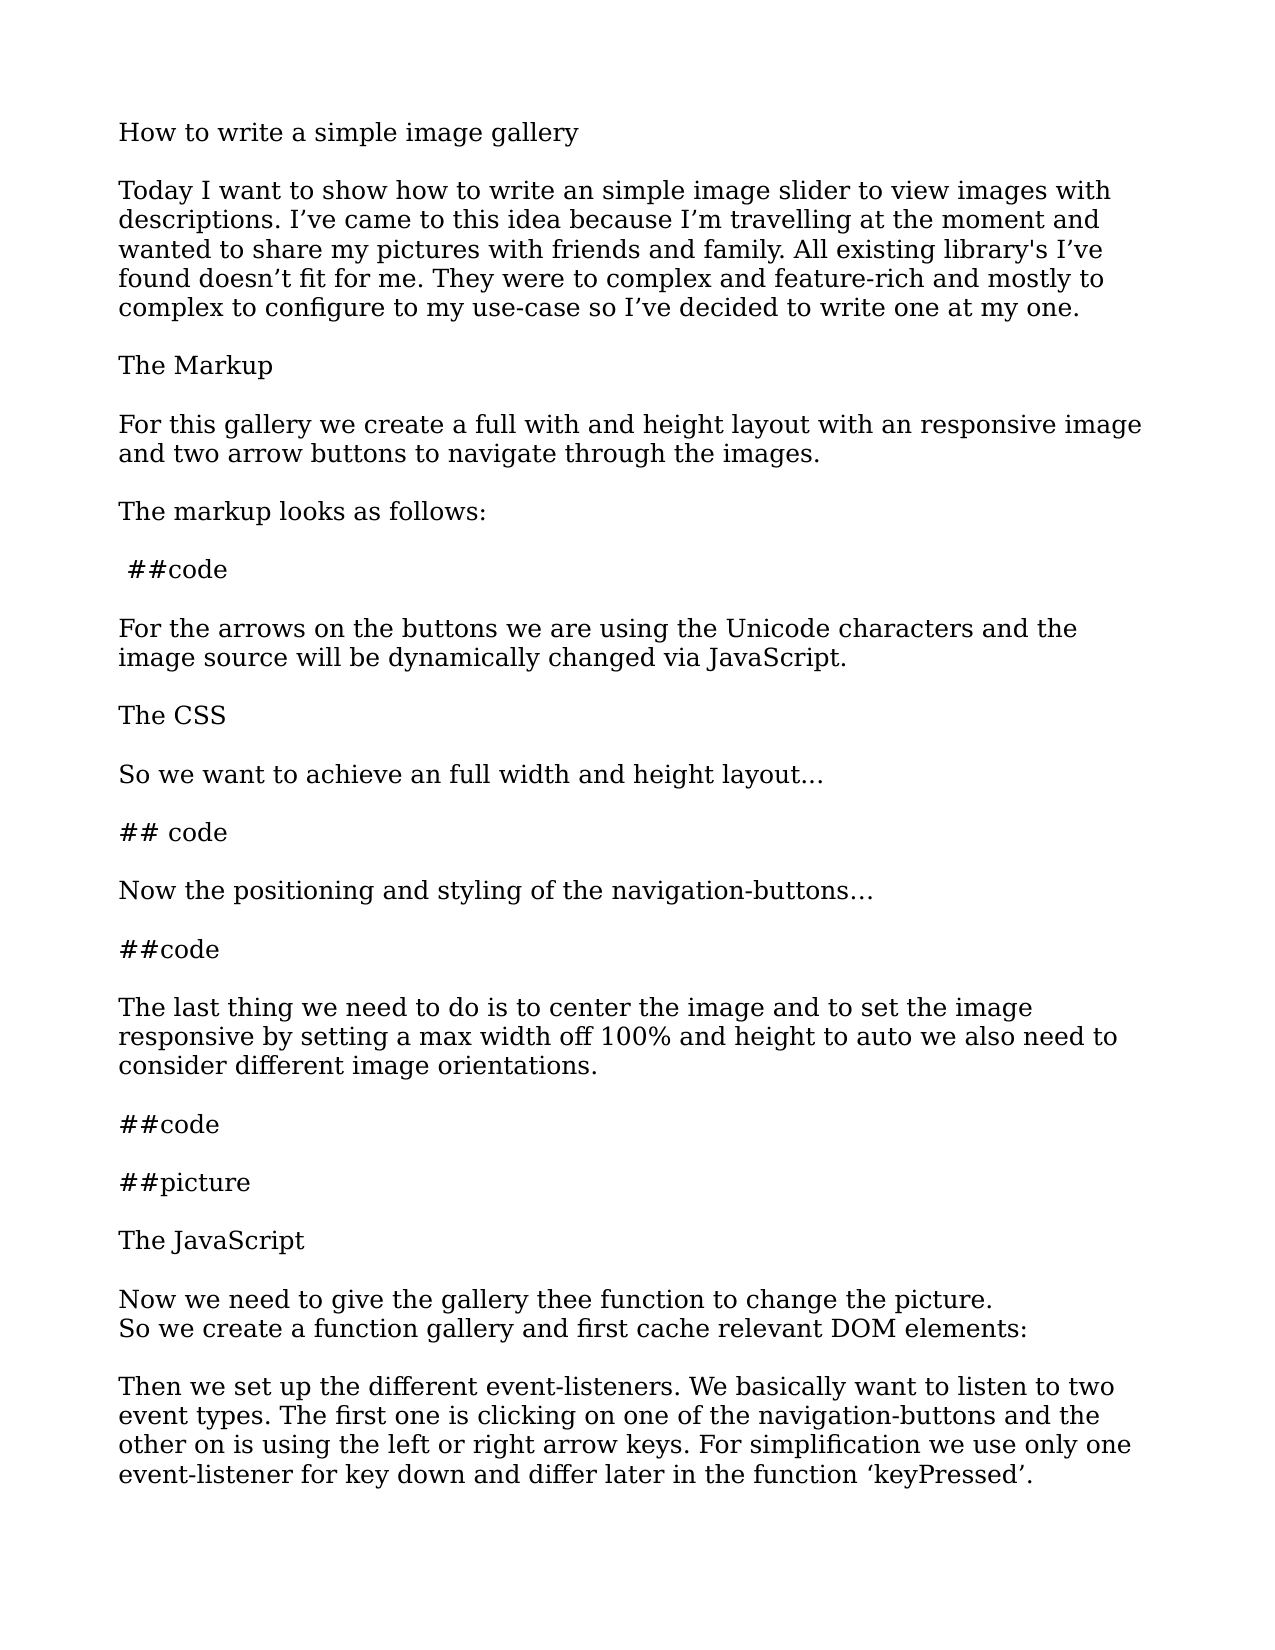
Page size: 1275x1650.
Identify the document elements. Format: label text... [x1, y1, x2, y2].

text Then we set up the different event-listeners. We basically want to listen to two event types. The first one is clicking on one of the navigation-buttons and the other on is using the left or right arrow keys. For simplification we use only one event-listener for key down and differ later in the function ‘keyPressed’. [118, 1372, 1157, 1489]
text Now we need to give the gallery thee function to change the picture. [118, 1285, 1157, 1314]
text The last thing we need to do is to center the image and to set the image responsive by setting a max width off 100% and height to auto we also need to consider different image orientations. [118, 993, 1157, 1081]
text The JavaScript [118, 1226, 1157, 1256]
text How to write a simple image gallery [118, 118, 1157, 147]
text The CSS [118, 701, 1157, 731]
text ##code [118, 935, 1157, 964]
text The Markup [118, 351, 1157, 381]
text The markup looks as follows: [118, 497, 1157, 526]
text For the arrows on the buttons we are using the Unicode characters and the image source will be dynamically changed via JavaScript. [118, 614, 1157, 672]
text For this gallery we create a full with and height layout with an responsive image and two arrow buttons to navigate through the images. [118, 410, 1157, 468]
text Today I want to show how to write an simple image slider to view images with descriptions. I’ve came to this idea because I’m travelling at the moment and wanted to share my pictures with friends and family. All existing library's I’ve found doesn’t fit for me. They were to complex and feature-rich and mostly to complex to configure to my use-case so I’ve decided to write one at my one. [118, 176, 1157, 322]
text ##picture [118, 1168, 1157, 1197]
text So we want to achieve an full width and height layout... [118, 760, 1157, 789]
text So we create a function gallery and first cache relevant DOM elements: [118, 1314, 1157, 1343]
text ##code [118, 556, 1157, 585]
text Now the positioning and styling of the navigation-buttons… [118, 876, 1157, 906]
text ##code [118, 1110, 1157, 1139]
text ## code [118, 818, 1157, 847]
